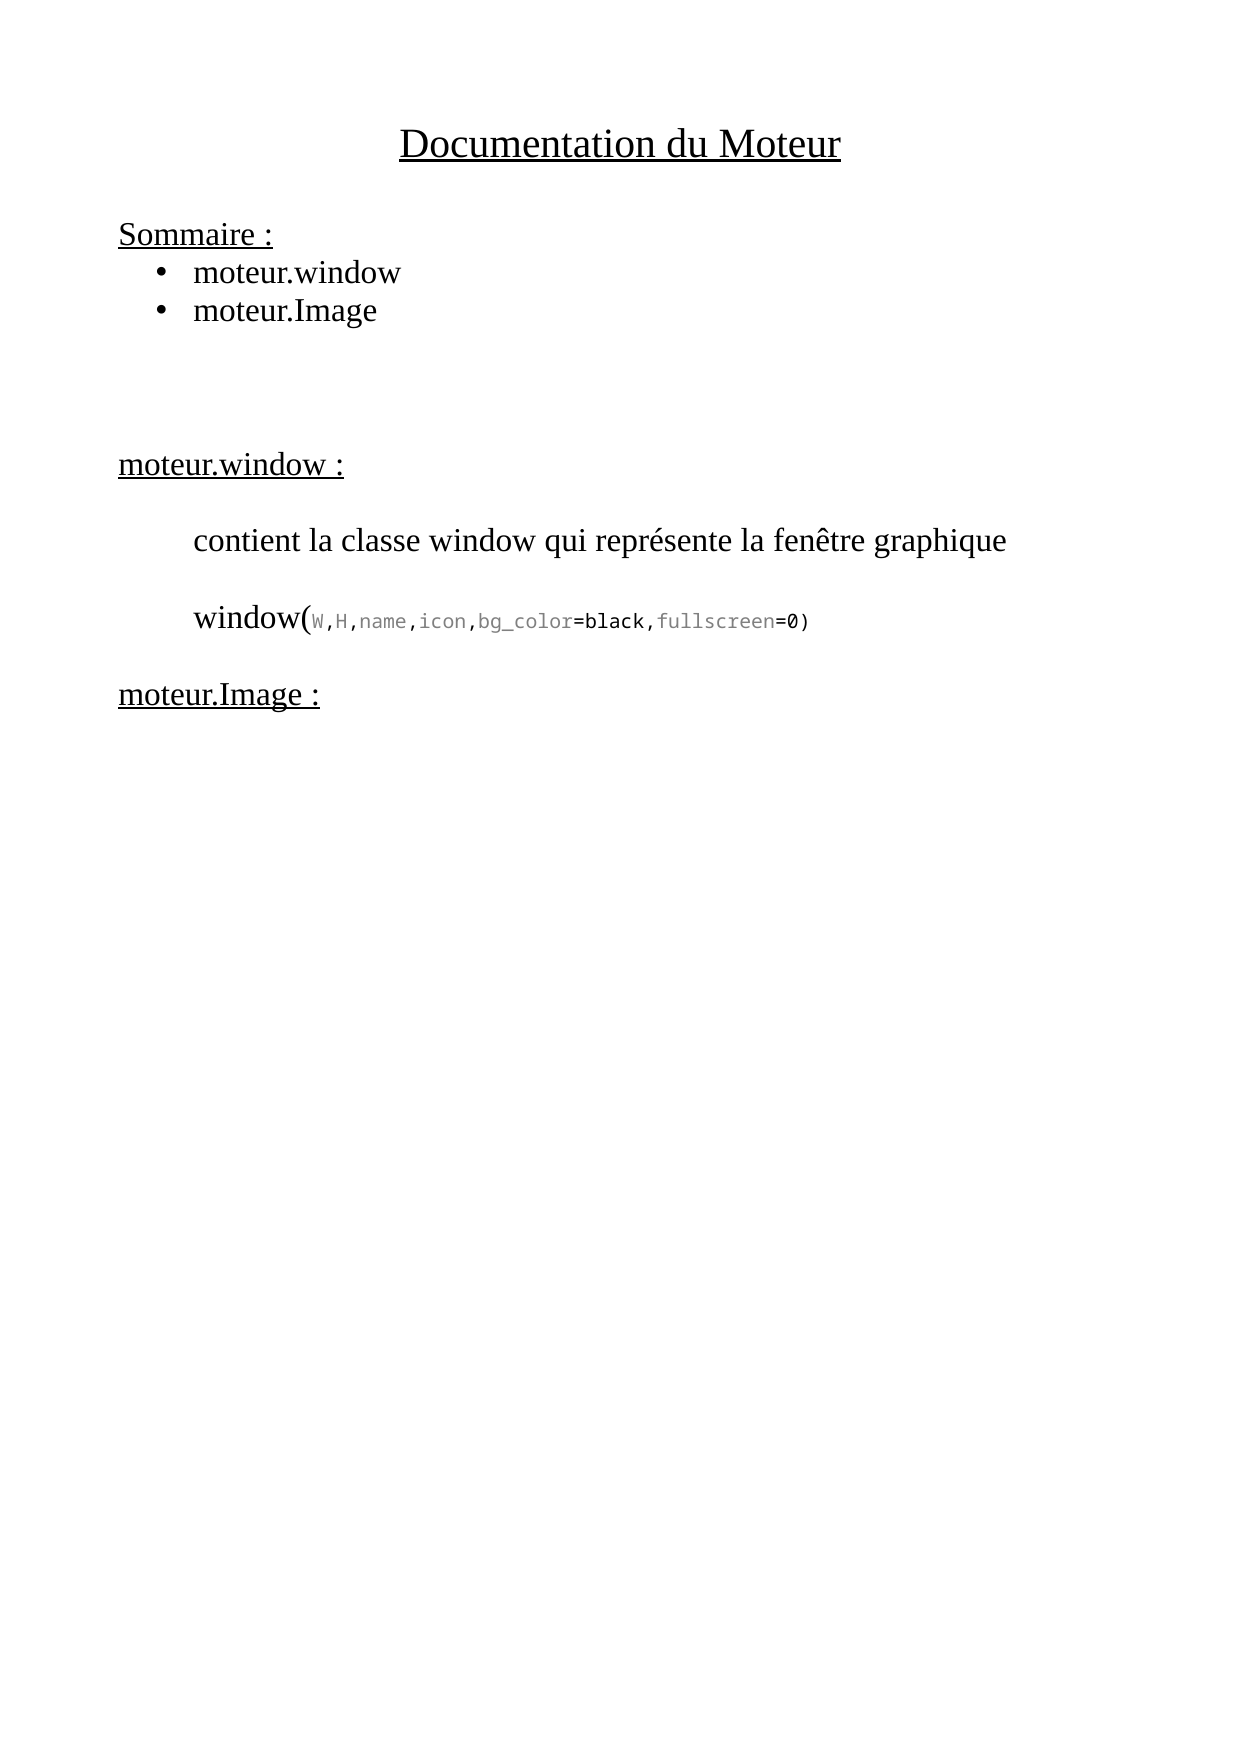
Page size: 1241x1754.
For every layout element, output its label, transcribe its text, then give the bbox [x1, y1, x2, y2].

text contient la classe window qui représente la fenêtre graphique [118, 521, 1122, 559]
list moteur.window [156, 252, 1122, 291]
text window(W,H,name,icon,bg_color=black,fullscreen=0) [118, 597, 1122, 636]
text moteur.window : [118, 444, 1122, 482]
list moteur.Image [156, 291, 1122, 329]
text Documentation du Moteur [118, 118, 1122, 166]
text Sommaire : [118, 214, 1122, 252]
text moteur.Image : [118, 674, 1122, 712]
